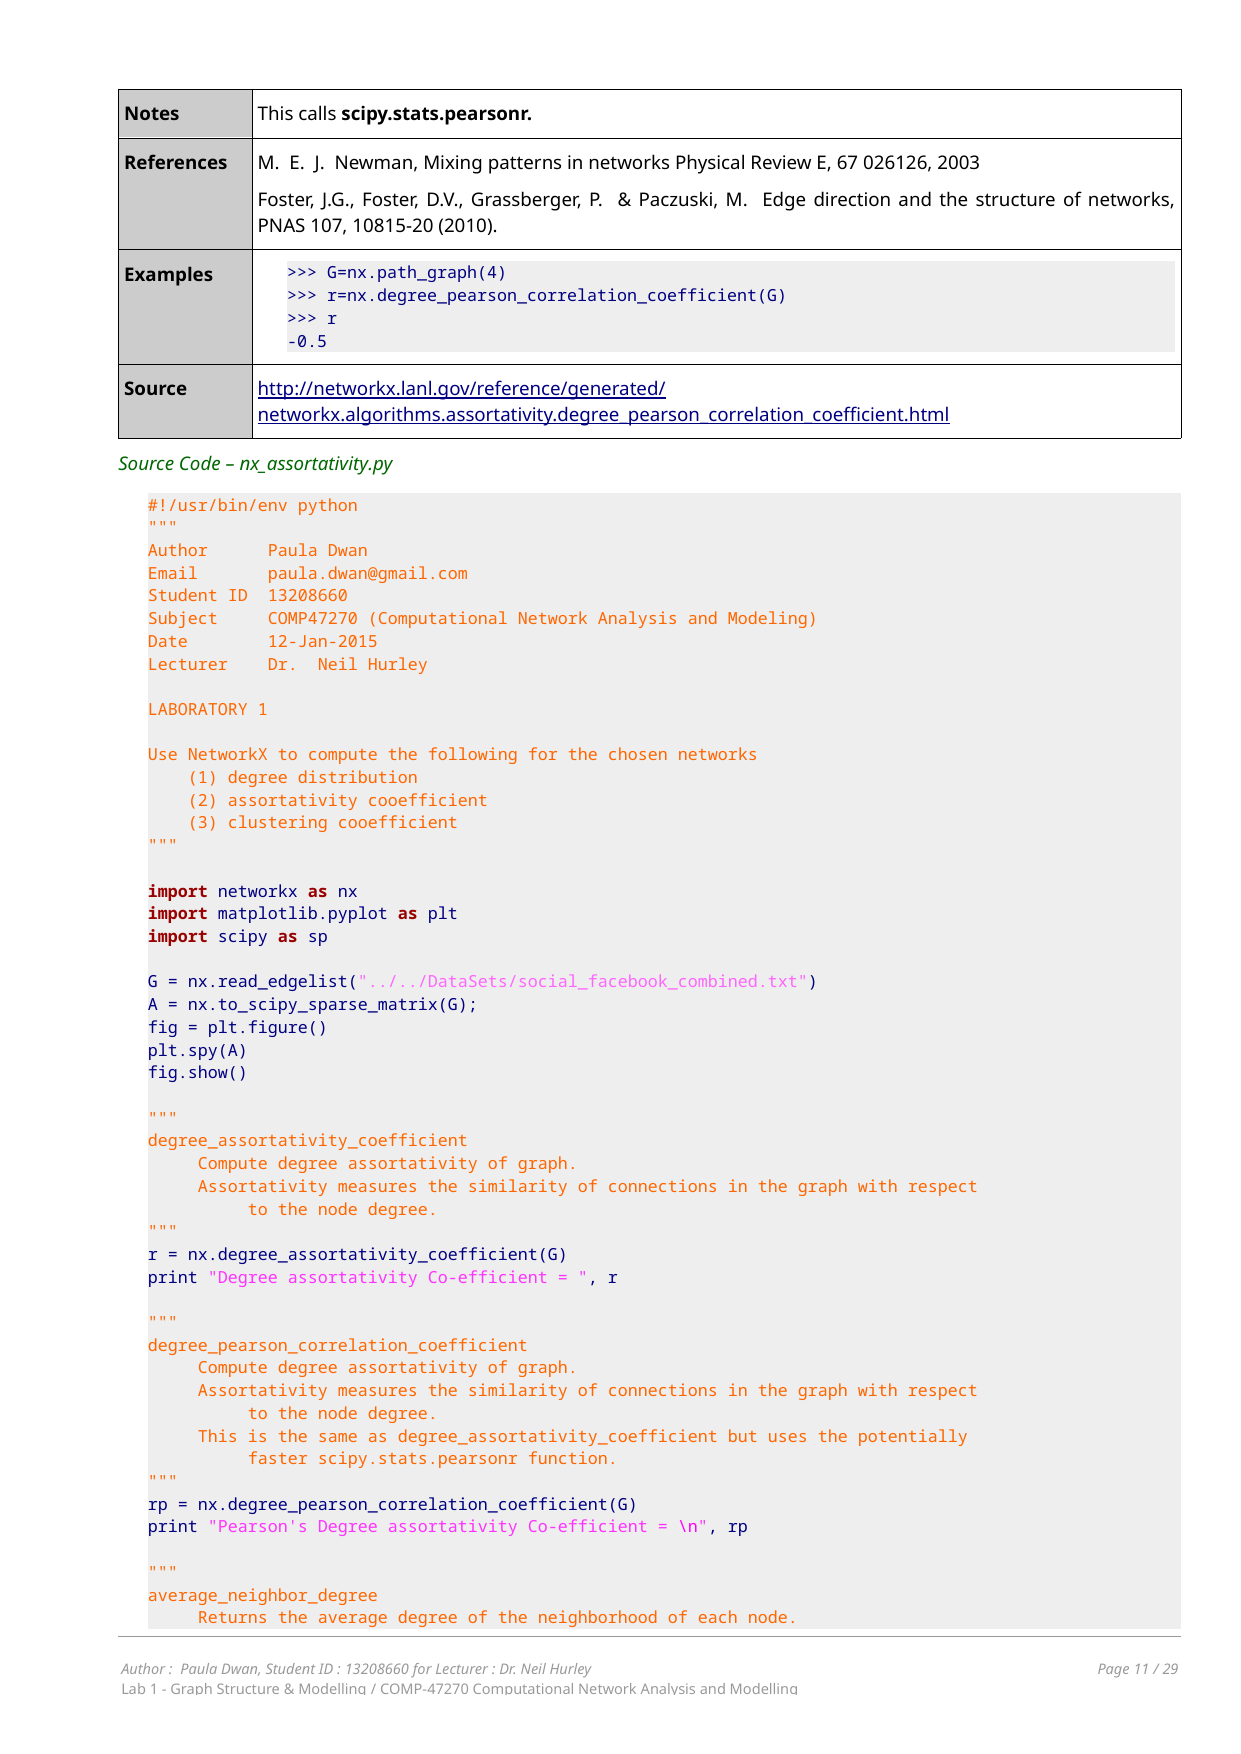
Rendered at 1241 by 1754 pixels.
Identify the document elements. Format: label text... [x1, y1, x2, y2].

text A = nx.to_scipy_sparse_matrix(G); [148, 993, 1181, 1016]
table_cell http://networkx.lanl.gov/reference/generated/networkx.algorithms.assortativity.degree_pearson_correlation_coefficient.html [253, 365, 1181, 438]
text Email paula.dwan@gmail.com [148, 561, 1181, 584]
text Subject COMP47270 (Computational Network Analysis and Modeling) [148, 607, 1181, 629]
text print "Pearson's Degree assortativity Co-efficient = \n", rp [148, 1515, 1181, 1538]
text import networkx as nx [148, 879, 1181, 902]
text Author Paula Dwan [148, 539, 1181, 561]
text fig = plt.figure() [148, 1016, 1181, 1038]
text Lecturer Dr. Neil Hurley [148, 652, 1181, 675]
table_cell Notes [119, 90, 252, 137]
text Assortativity measures the similarity of connections in the graph with respect [148, 1379, 1181, 1402]
text fig.show() [148, 1061, 1181, 1084]
text to the node degree. [148, 1402, 1181, 1424]
text import scipy as sp [148, 925, 1181, 947]
text print "Degree assortativity Co-efficient = ", r [148, 1265, 1181, 1288]
text #!/usr/bin/env python [148, 493, 1181, 516]
text """ [148, 1561, 1181, 1583]
text """ [148, 834, 1181, 857]
text (2) assortativity cooefficient [148, 788, 1181, 811]
text """ [148, 1470, 1181, 1492]
table_cell M. E. J. Newman, Mixing patterns in networks Physical Review E, 67 026126, 2003 Foster, J.G., Foster, D.V., Grassberger, P. & Paczuski, M. Edge direction and the structure of networks, PNAS 107, 10815-20 (2010). [253, 139, 1181, 249]
table_cell This calls scipy.stats.pearsonr. [253, 90, 1181, 137]
text (1) degree distribution [148, 766, 1181, 788]
table_cell References [119, 139, 252, 249]
subtitle Source Code – nx_assortativity.py [118, 450, 1181, 476]
text """ [148, 1106, 1181, 1129]
text import matplotlib.pyplot as plt [148, 902, 1181, 925]
text rp = nx.degree_pearson_correlation_coefficient(G) [148, 1492, 1181, 1515]
text Compute degree assortativity of graph. [148, 1152, 1181, 1174]
text Assortativity measures the similarity of connections in the graph with respect to the node degree. [148, 1174, 1181, 1220]
text G = nx.read_edgelist("../../DataSets/social_facebook_combined.txt") [148, 970, 1181, 993]
text plt.spy(A) [148, 1038, 1181, 1061]
text average_neighbor_degree [148, 1583, 1181, 1606]
text r = nx.degree_assortativity_coefficient(G) [148, 1243, 1181, 1265]
text degree_pearson_correlation_coefficient [148, 1333, 1181, 1356]
text Student ID 13208660 [148, 584, 1181, 607]
text degree_assortativity_coefficient [148, 1129, 1181, 1152]
text """ [148, 1220, 1181, 1243]
text Date 12-Jan-2015 [148, 629, 1181, 652]
text This is the same as degree_assortativity_coefficient but uses the potentially faster scipy.stats.pearsonr function. [148, 1424, 1181, 1470]
table_cell Examples [119, 250, 252, 364]
table_cell >>> G=nx.path_graph(4) >>> r=nx.degree_pearson_correlation_coefficient(G) >>> r -0.5 [253, 250, 1181, 364]
text """ [148, 1311, 1181, 1333]
text Compute degree assortativity of graph. [148, 1356, 1181, 1379]
text (3) clustering cooefficient [148, 811, 1181, 834]
text Returns the average degree of the neighborhood of each node. [148, 1606, 1181, 1629]
text LABORATORY 1 [148, 698, 1181, 720]
text """ [148, 516, 1181, 539]
text Use NetworkX to compute the following for the chosen networks [148, 743, 1181, 766]
table_cell Source [119, 365, 252, 438]
